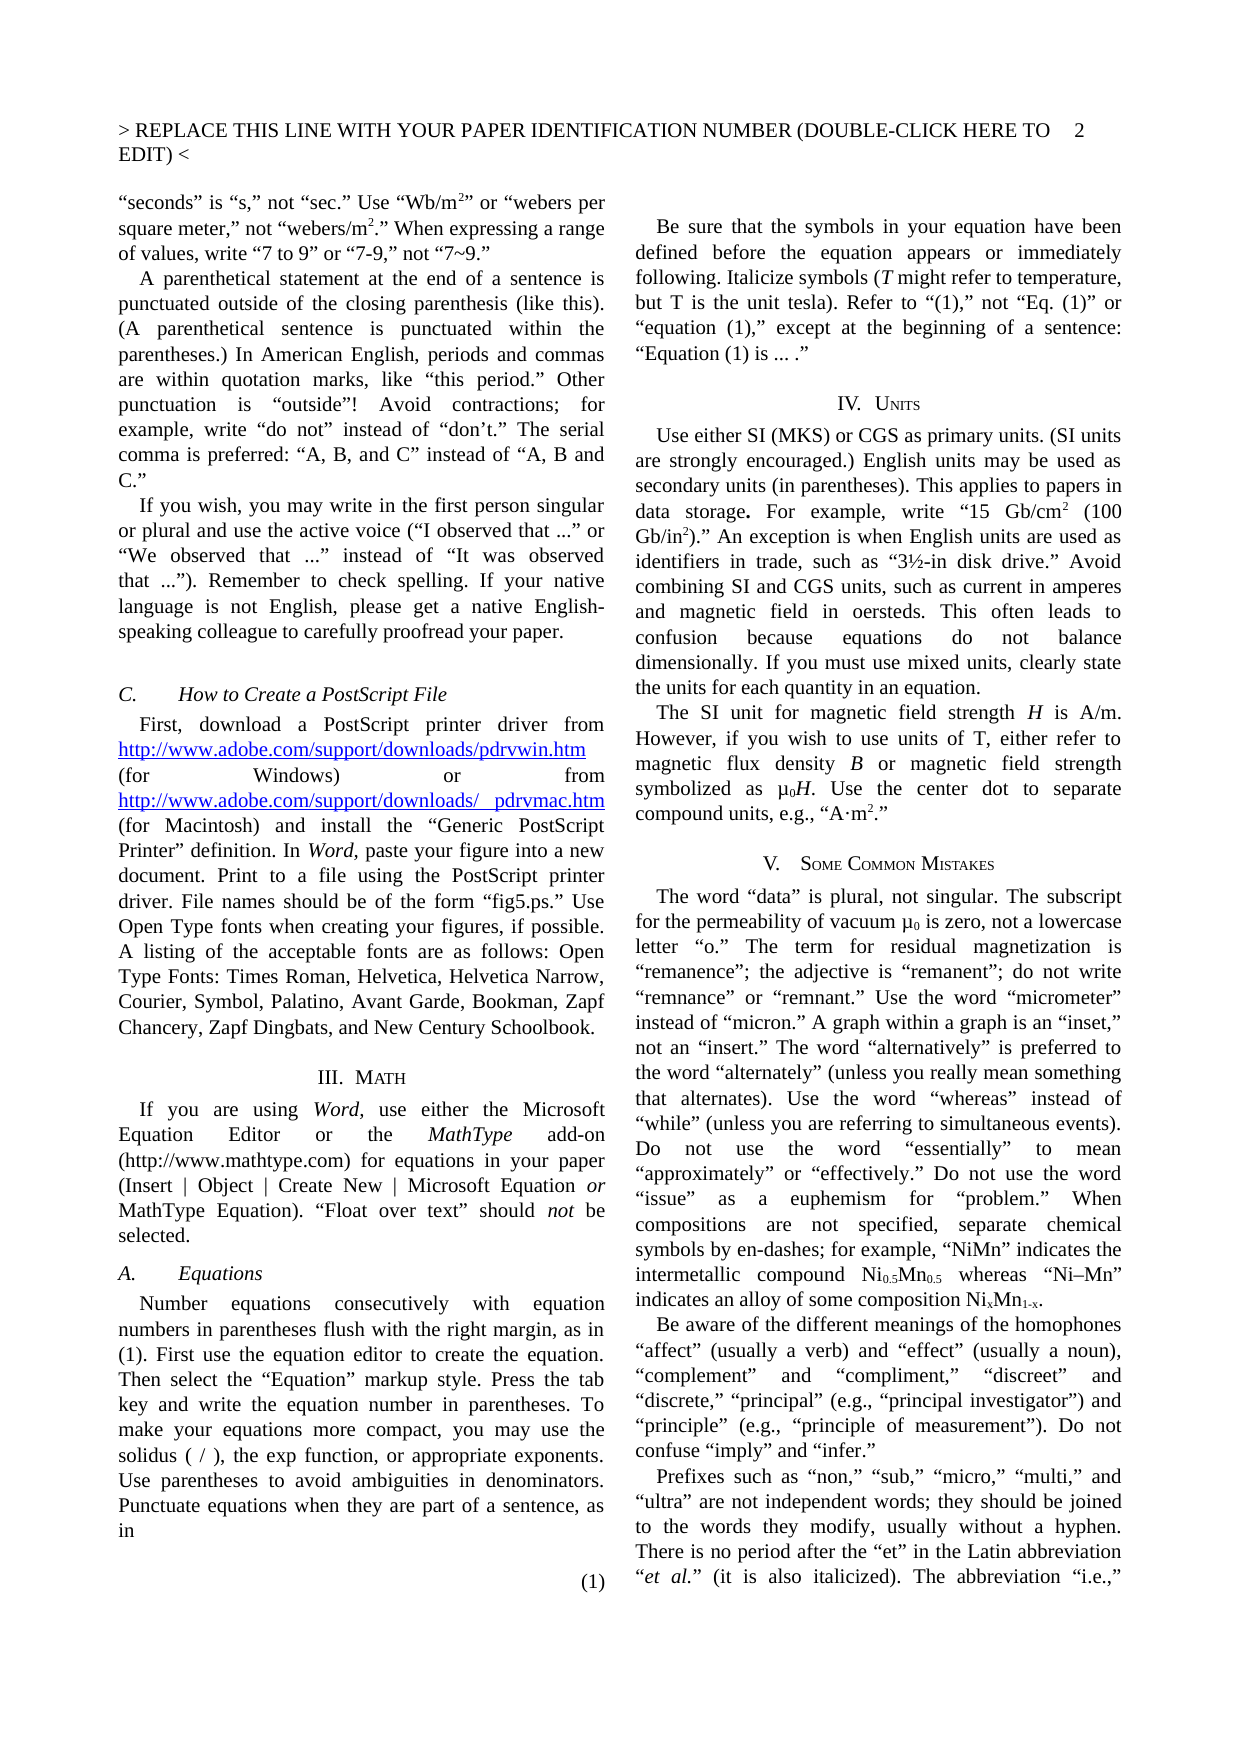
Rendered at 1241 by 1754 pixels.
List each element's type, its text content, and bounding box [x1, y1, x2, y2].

text If you are using Word, use either the Microsoft Equation Editor or the MathType add-on (http://www.mathtype.com) for equations in your paper (Insert | Object | Create New | Microsoft Equation or MathType Equation). “Float over text” should not be selected. [118, 1097, 605, 1247]
text If you wish, you may write in the first person singular or plural and use the active voice (“I observed that ...” or “We observed that ...” instead of “It was observed that ...”). Remember to check spelling. If your native language is not English, please get a native English-speaking colleague to carefully proofread your paper. [118, 493, 605, 643]
subtitle Units [635, 391, 1122, 415]
text Be sure that the symbols in your equation have been defined before the equation appears or immediately following. Italicize symbols (T might refer to temperature, but T is the unit tesla). Refer to “(1),” not “Eq. (1)” or “equation (1),” except at the beginning of a sentence: “Equation (1) is ... .” [635, 214, 1122, 364]
subtitle Equations [118, 1261, 605, 1285]
text Be aware of the different meanings of the homophones “affect” (usually a verb) and “effect” (usually a noun), “complement” and “compliment,” “discreet” and “discrete,” “principal” (e.g., “principal investigator”) and “principle” (e.g., “principle of measurement”). Do not confuse “imply” and “infer.” [635, 1312, 1122, 1462]
text Use either SI (MKS) or CGS as primary units. (SI units are strongly encouraged.) English units may be used as secondary units (in parentheses). This applies to papers in data storage. For example, write “15 Gb/cm2 (100 Gb/in2).” An exception is when English units are used as identifiers in trade, such as “3½-in disk drive.” Avoid combining SI and CGS units, such as current in amperes and magnetic field in oersteds. This often leads to confusion because equations do not balance dimensionally. If you must use mixed units, clearly state the units for each quantity in an equation. [635, 423, 1122, 699]
subtitle MATH [118, 1065, 605, 1089]
text A parenthetical statement at the end of a sentence is punctuated outside of the closing parenthesis (like this). (A parenthetical sentence is punctuated within the parentheses.) In American English, periods and commas are within quotation marks, like “this period.” Other punctuation is “outside”! Avoid contractions; for example, write “do not” instead of “don’t.” The serial comma is preferred: “A, B, and C” instead of “A, B and C.” [118, 266, 605, 492]
text The word “data” is plural, not singular. The subscript for the permeability of vacuum µ0 is zero, not a lowercase letter “o.” The term for residual magnetization is “remanence”; the adjective is “remanent”; do not write “remnance” or “remnant.” Use the word “micrometer” instead of “micron.” A graph within a graph is an “inset,” not an “insert.” The word “alternatively” is preferred to the word “alternately” (unless you really mean something that alternates). Use the word “whereas” instead of “while” (unless you are referring to simultaneous events). Do not use the word “essentially” to mean “approximately” or “effectively.” Do not use the word “issue” as a euphemism for “problem.” When compositions are not specified, separate chemical symbols by en-dashes; for example, “NiMn” indicates the intermetallic compound Ni0.5Mn0.5 whereas “Ni–Mn” indicates an alloy of some composition NixMn1-x. [635, 884, 1122, 1311]
subtitle Some Common Mistakes [635, 851, 1122, 875]
text First, download a PostScript printer driver from http://www.adobe.com/support/downloads/pdrvwin.htm (for Windows) or from http://www.adobe.com/support/downloads/ pdrvmac.htm [118, 712, 605, 809]
text (for Macintosh) and install the “Generic PostScript Printer” definition. In Word, paste your figure into a new document. Print to a file using the PostScript printer driver. File names should be of the form “fig5.ps.” Use Open Type fonts when creating your figures, if possible. A listing of the acceptable fonts are as follows: Open Type Fonts: Times Roman, Helvetica, Helvetica Narrow, Courier, Symbol, Palatino, Avant Garde, Bookman, Zapf Chancery, Zapf Dingbats, and New Century Schoolbook. [118, 810, 605, 1039]
text The SI unit for magnetic field strength H is A/m. However, if you wish to use units of T, either refer to magnetic flux density B or magnetic field strength symbolized as µ0H. Use the center dot to separate compound units, e.g., “A·m2.” [635, 700, 1122, 825]
text Number equations consecutively with equation numbers in parentheses flush with the right margin, as in (1). First use the equation editor to create the equation. Then select the “Equation” markup style. Press the tab key and write the equation number in parentheses. To make your equations more compact, you may use the solidus ( / ), the exp function, or appropriate exponents. Use parentheses to avoid ambiguities in denominators. Punctuate equations when they are part of a sentence, as in [118, 1291, 605, 1542]
subtitle How to Create a PostScript File [118, 682, 605, 706]
text Prefixes such as “non,” “sub,” “micro,” “multi,” and “ultra” are not independent words; they should be joined to the words they modify, usually without a hyphen. There is no period after the “et” in the Latin abbreviation “et al.” (it is also italicized). The abbreviation “i.e.,” [635, 1463, 1122, 1588]
text (1) [118, 1568, 605, 1593]
text “seconds” is “s,” not “sec.” Use “Wb/m2” or “webers per square meter,” not “webers/m2.” When expressing a range of values, write “7 to 9” or “7-9,” not “7~9.” [118, 190, 605, 265]
